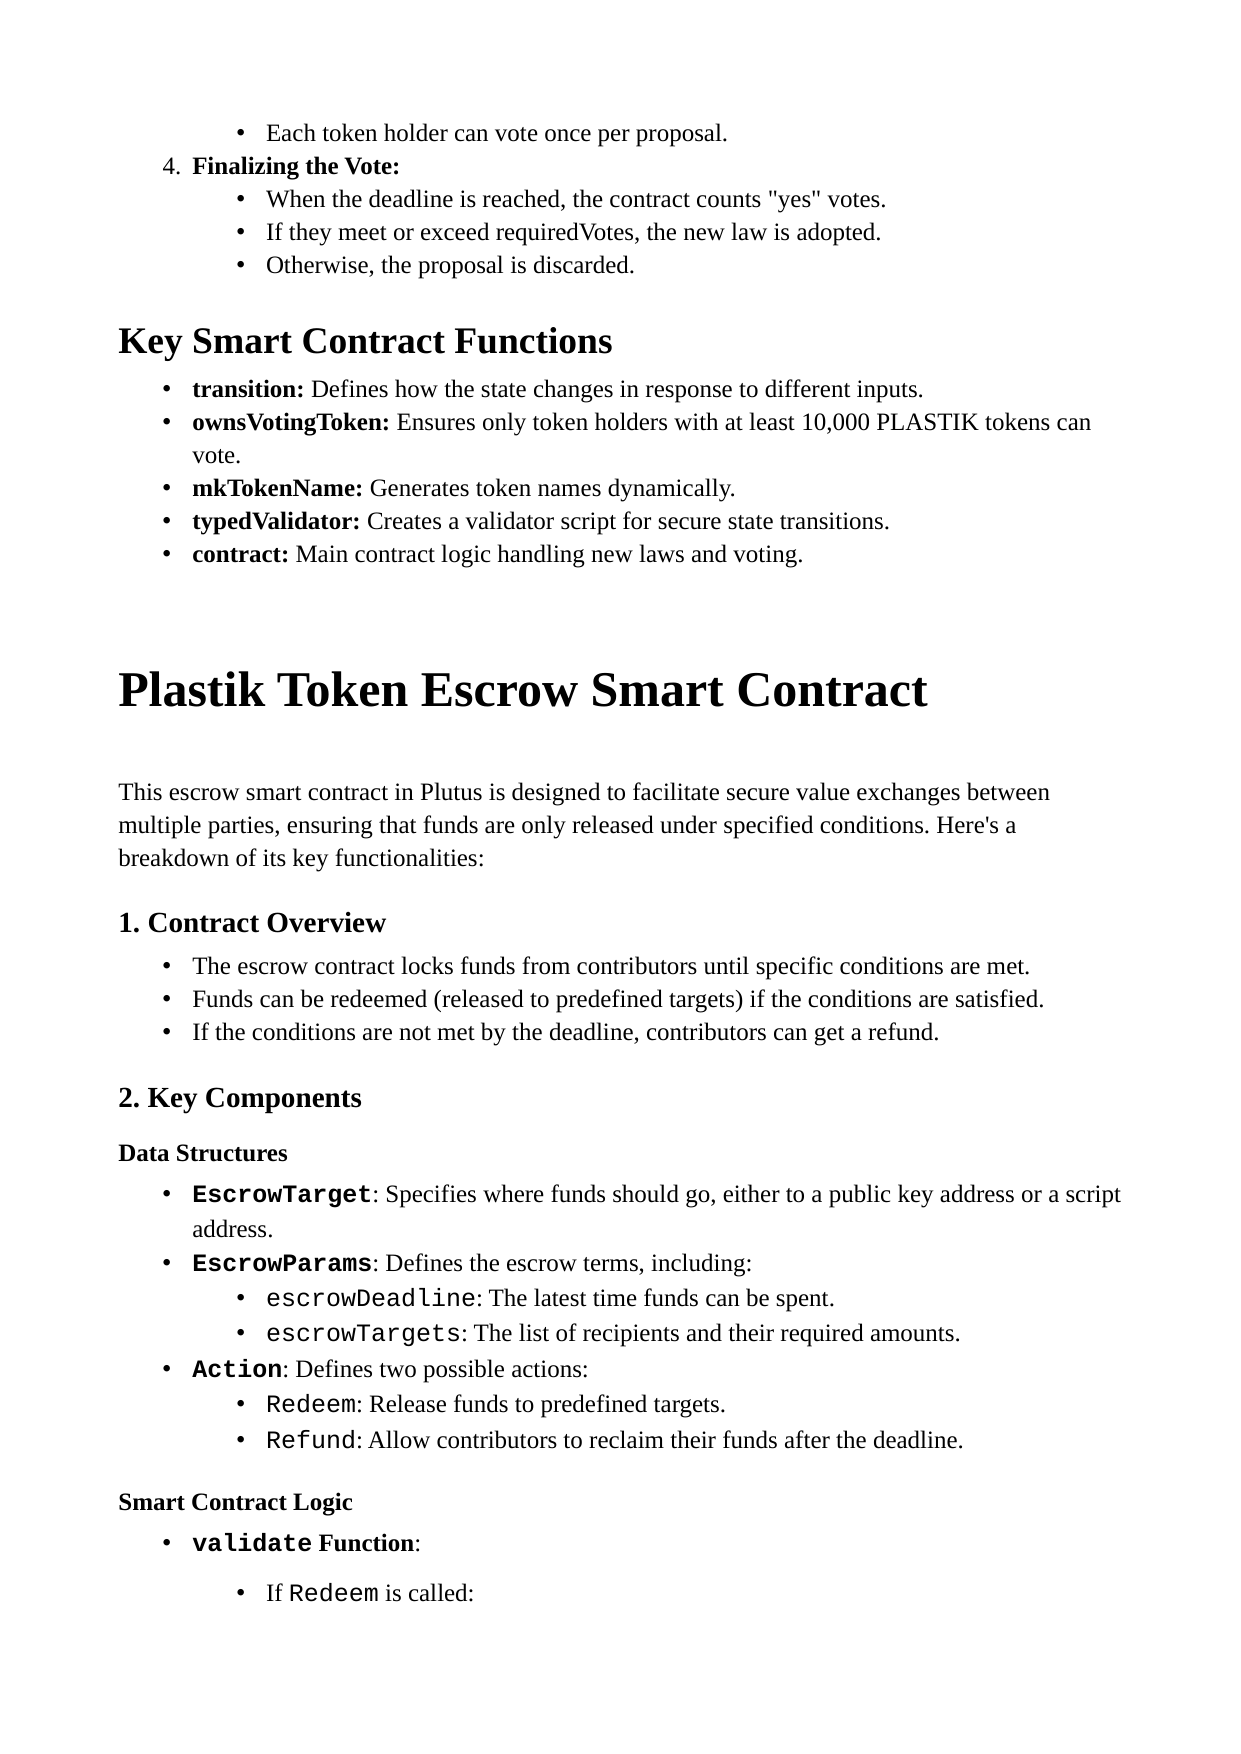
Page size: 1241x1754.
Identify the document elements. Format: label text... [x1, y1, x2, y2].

list ownsVotingToken: Ensures only token holders with at least 10,000 PLASTIK tokens can vote. [162, 407, 1122, 469]
subtitle Smart Contract Logic [118, 1487, 1122, 1516]
subtitle 1. Contract Overview [118, 905, 1122, 939]
list If the conditions are not met by the deadline, contributors can get a refund. [162, 1017, 1122, 1046]
list Otherwise, the proposal is discarded. [236, 250, 1122, 279]
list If they meet or exceed requiredVotes, the new law is adopted. [236, 217, 1122, 246]
subtitle 2. Key Components [118, 1080, 1122, 1113]
text This escrow smart contract in Plutus is designed to facilitate secure value exchanges between multiple parties, ensuring that funds are only released under specified conditions. Here's a breakdown of its key functionalities: [118, 777, 1122, 872]
subtitle Data Structures [118, 1138, 1122, 1167]
list Funds can be redeemed (released to predefined targets) if the conditions are satisfied. [162, 984, 1122, 1013]
list transition: Defines how the state changes in response to different inputs. [162, 374, 1122, 403]
list typedValidator: Creates a validator script for secure state transitions. [162, 506, 1122, 535]
list EscrowParams: Defines the escrow terms, including: [162, 1248, 1122, 1278]
list Refund: Allow contributors to reclaim their funds after the deadline. [236, 1425, 1122, 1456]
list contract: Main contract logic handling new laws and voting. [162, 539, 1122, 568]
list When the deadline is reached, the contract counts "yes" votes. [236, 184, 1122, 213]
list Finalizing the Vote: [162, 151, 1122, 180]
list validate Function: [162, 1528, 1122, 1559]
subtitle Key Smart Contract Functions [118, 319, 1122, 362]
list escrowDeadline: The latest time funds can be spent. [236, 1283, 1122, 1314]
list If Redeem is called: [236, 1578, 1122, 1609]
list escrowTargets: The list of recipients and their required amounts. [236, 1318, 1122, 1349]
list Redeem: Release funds to predefined targets. [236, 1389, 1122, 1420]
list mkTokenName: Generates token names dynamically. [162, 473, 1122, 502]
list Each token holder can vote once per proposal. [236, 118, 1122, 147]
subtitle Plastik Token Escrow Smart Contract [118, 659, 1122, 717]
list Action: Defines two possible actions: [162, 1354, 1122, 1385]
list The escrow contract locks funds from contributors until specific conditions are met. [162, 951, 1122, 980]
list EscrowTarget: Specifies where funds should go, either to a public key address or a script address. [162, 1179, 1122, 1243]
